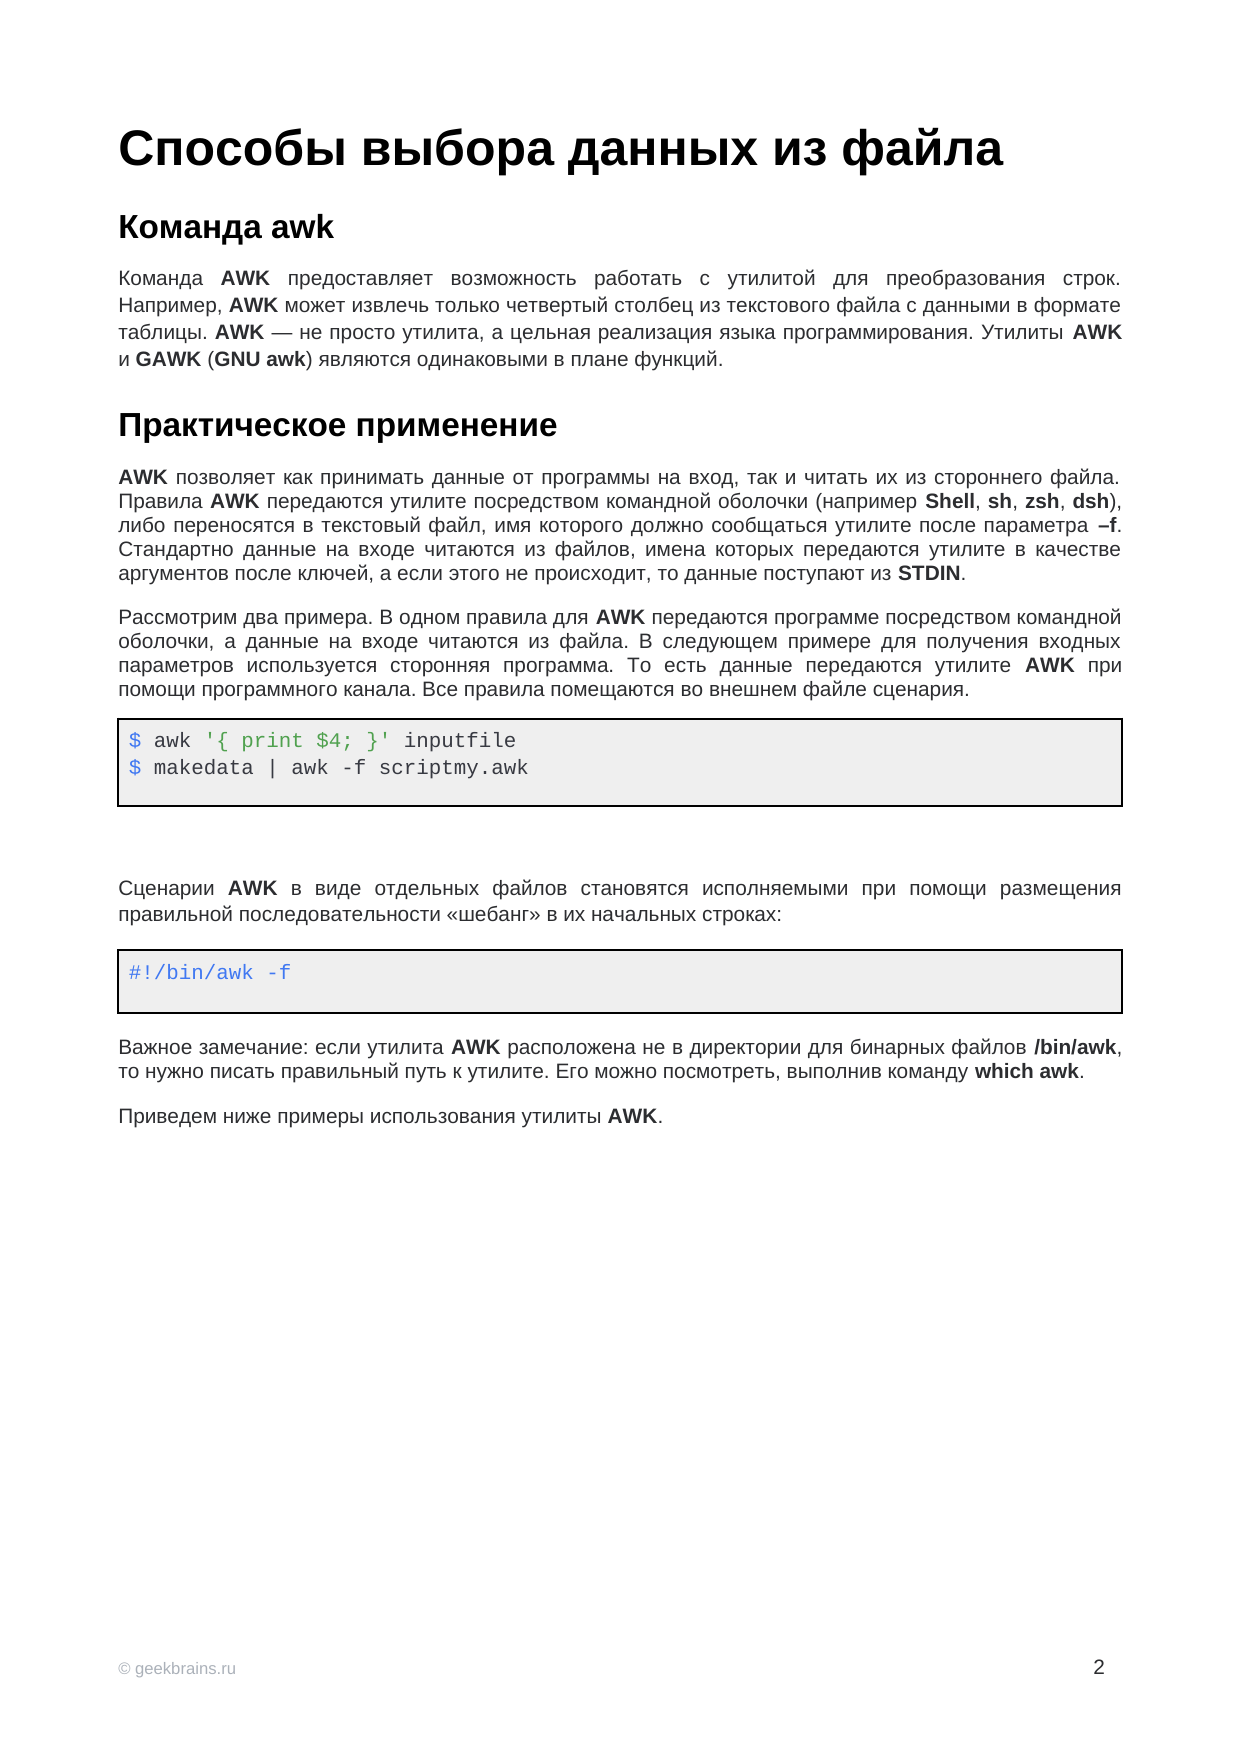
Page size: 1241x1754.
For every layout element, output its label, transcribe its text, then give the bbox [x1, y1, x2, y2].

subtitle Способы выбора данных из файла [118, 118, 1122, 176]
text Рассмотрим два примера. В одном правила для AWK передаются программе посредством командной оболочки, а данные на входе читаются из файла. В следующем примере для получения входных параметров используется сторонняя программа. То есть данные передаются утилите AWK при помощи программного канала. Все правила помещаются во внешнем файле сценария. [118, 605, 1122, 701]
table_header $ awk '{ print $4; }' inputfile $ makedata | awk -f scriptmy.awk [119, 720, 1121, 805]
text Приведем ниже примеры использования утилиты AWK. [118, 1103, 1122, 1127]
subtitle Практическое применение [118, 405, 1122, 444]
text Команда AWK предоставляет возможность работать с утилитой для преобразования строк. Например, AWK может извлечь только четвертый столбец из текстового файла с данными в формате таблицы. AWK — не просто утилита, а цельная реализация языка программирования. Утилиты AWK и GAWK (GNU awk) являются одинаковыми в плане функций. [118, 266, 1122, 371]
table_header #!/bin/awk -f [119, 951, 1121, 1012]
text Важное замечание: если утилита AWK расположена не в директории для бинарных файлов /bin/awk, то нужно писать правильный путь к утилите. Его можно посмотреть, выполнив команду which awk. [118, 1035, 1122, 1083]
subtitle Команда awk [118, 207, 1122, 245]
text Сценарии AWK в виде отдельных файлов становятся исполняемыми при помощи размещения правильной последовательности «шебанг» в их начальных строках: [118, 875, 1122, 926]
text AWK позволяет как принимать данные от программы на вход, так и читать их из стороннего файла. Правила AWK передаются утилите посредством командной оболочки (например Shell, sh, zsh, dsh), либо переносятся в текстовый файл, имя которого должно сообщаться утилите после параметра –f. Стандартно данные на входе читаются из файлов, имена которых передаются утилите в качестве аргументов после ключей, а если этого не происходит, то данные поступают из STDIN. [118, 464, 1122, 584]
